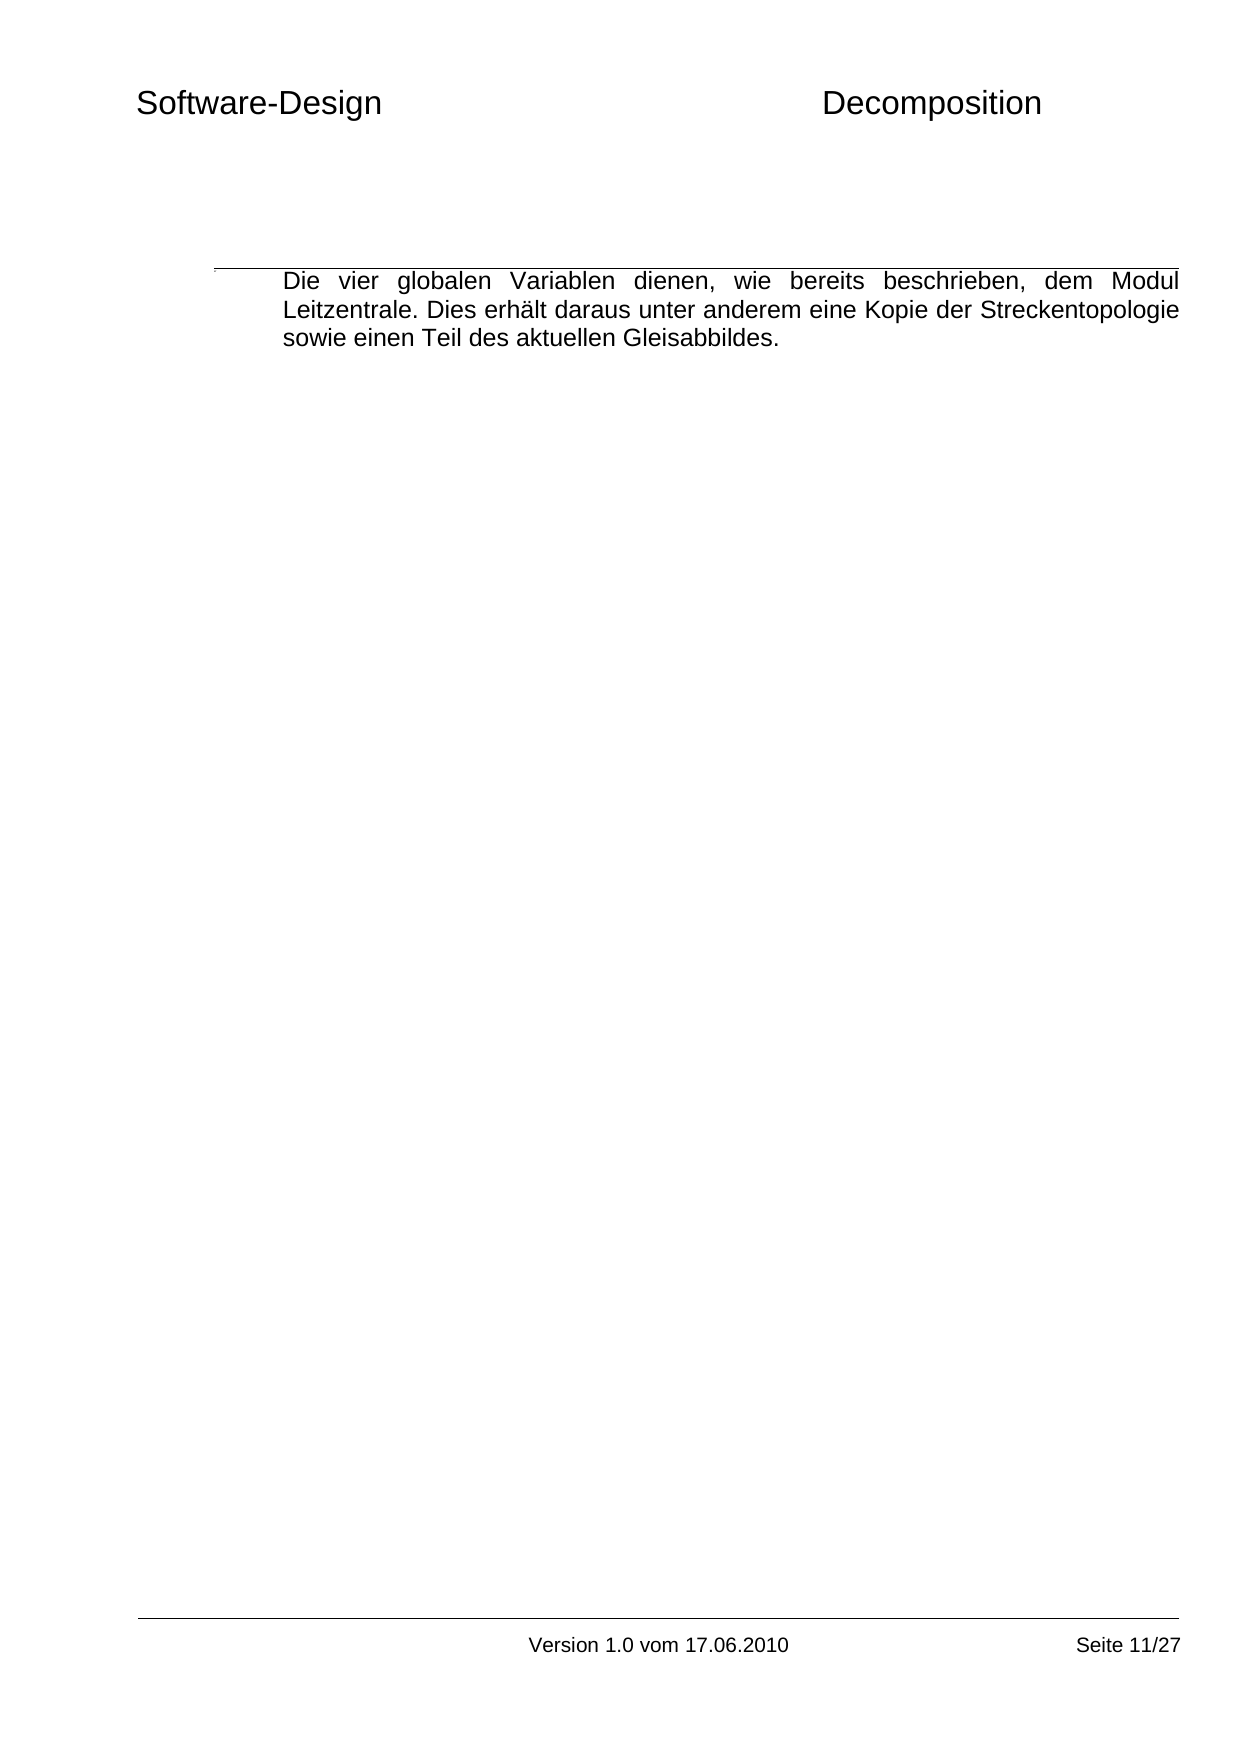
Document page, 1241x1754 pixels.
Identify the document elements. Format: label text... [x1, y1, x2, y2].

text Die vier globalen Variablen dienen, wie bereits beschrieben, dem Modul Leitzentrale. Dies erhält daraus unter anderem eine Kopie der Streckentopologie sowie einen Teil des aktuellen Gleisabbildes. [283, 289, 1181, 352]
